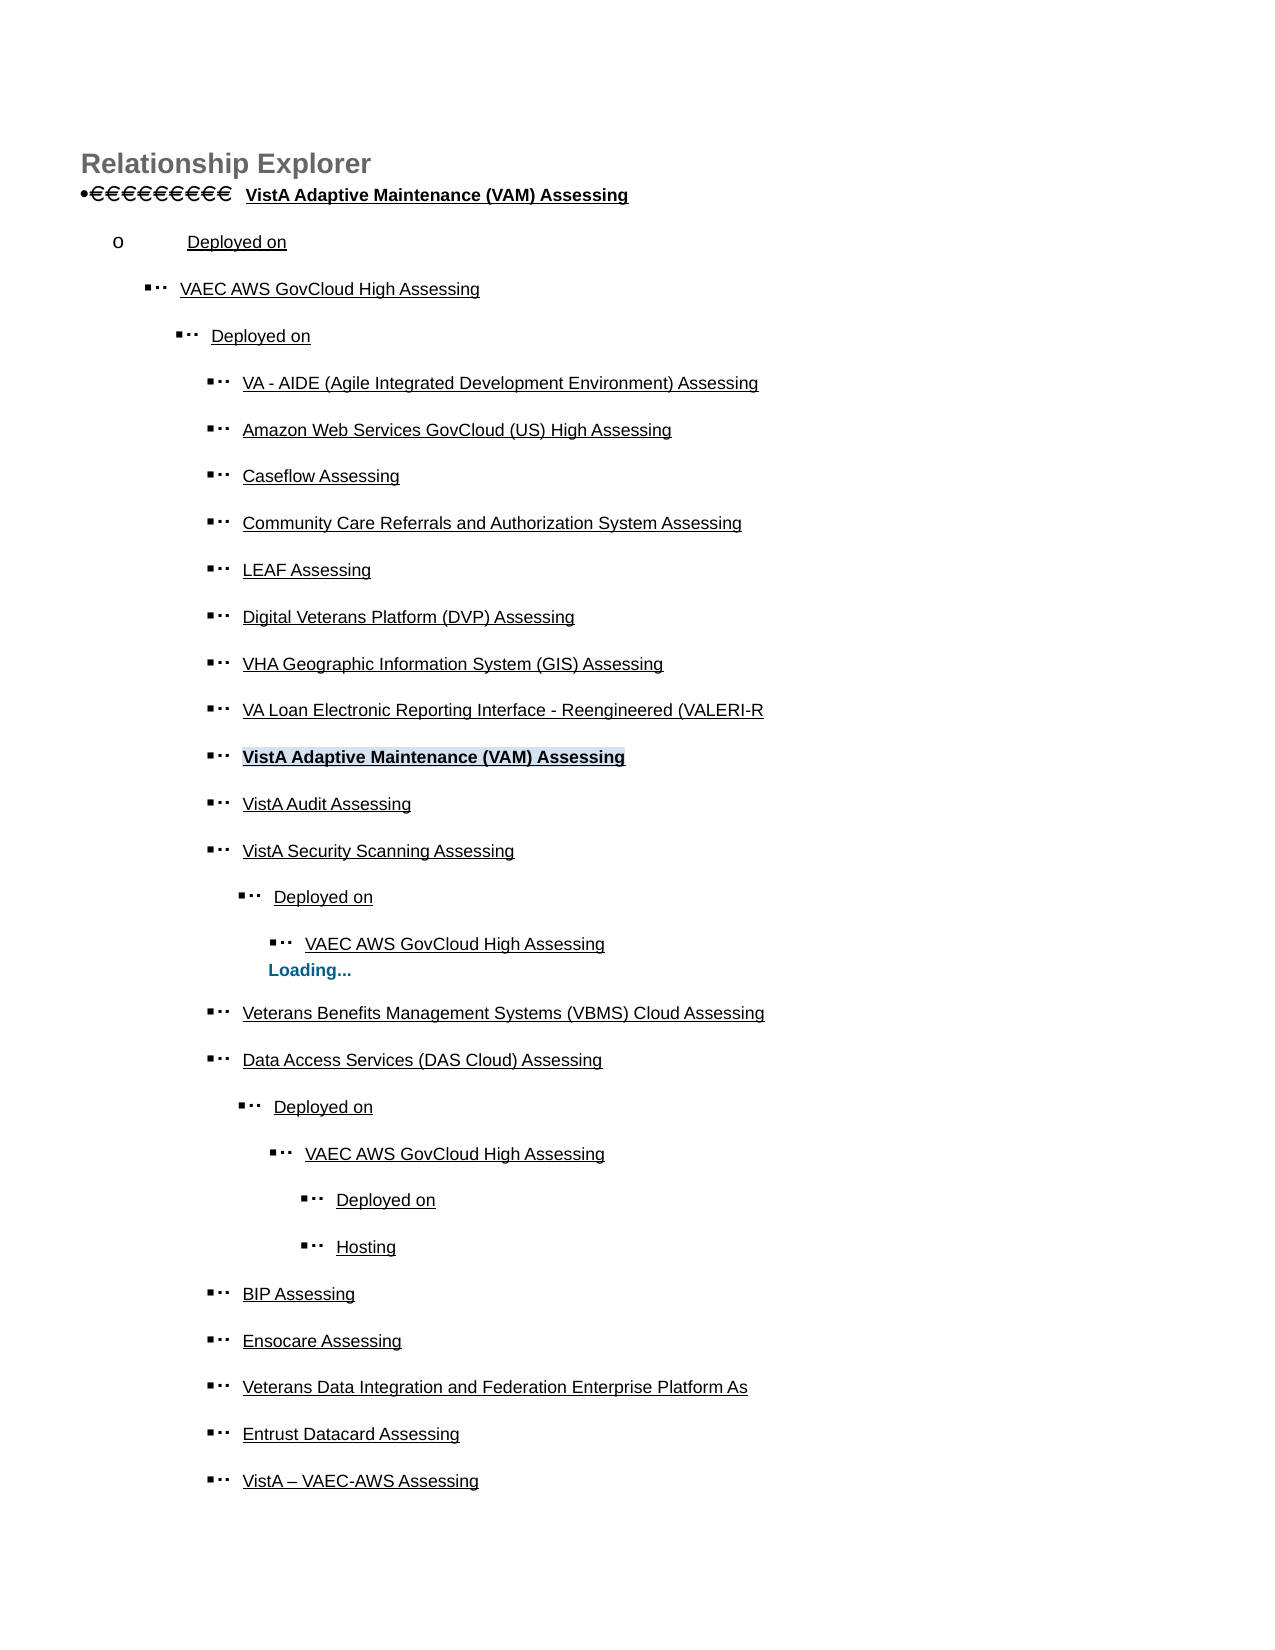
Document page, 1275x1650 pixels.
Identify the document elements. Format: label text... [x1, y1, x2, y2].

table_header [1041, 147, 1062, 179]
text § VistA Audit Assessing [206, 788, 1186, 816]
text § Data Access Services (DAS Cloud) Assessing [206, 1044, 1186, 1072]
text § VistA – VAEC-AWS Assessing [206, 1465, 1186, 1493]
text § Caseflow Assessing [206, 461, 1186, 488]
text o Deployed on [112, 226, 1186, 254]
text § Deployed on [237, 1091, 1186, 1119]
text § Amazon Web Services GovCloud (US) High Assessing [206, 414, 1186, 442]
text § Deployed on [237, 881, 1186, 909]
text § VAEC AWS GovCloud High Assessing Loading... [268, 928, 1186, 980]
text § BIP Assessing [206, 1278, 1186, 1306]
table_header Relationship Explorer [81, 147, 1041, 179]
text § VHA Geographic Information System (GIS) Assessing [206, 648, 1186, 676]
text § VA - AIDE (Agile Integrated Development Environment) Assessing [206, 367, 1186, 395]
text § Digital Veterans Platform (DVP) Assessing [206, 601, 1186, 629]
text § VAEC AWS GovCloud High Assessing [268, 1138, 1186, 1166]
text § Ensocare Assessing [206, 1325, 1186, 1353]
text § Entrust Datacard Assessing [206, 1418, 1186, 1446]
text § Hosting [299, 1231, 1186, 1259]
text § Veterans Data Integration and Federation Enterprise Platform As [206, 1371, 1186, 1399]
text § Community Care Referrals and Authorization System Assessing [206, 507, 1186, 535]
text § VAEC AWS GovCloud High Assessing [143, 273, 1186, 301]
text § LEAF Assessing [206, 554, 1186, 582]
text § VistA Security Scanning Assessing [206, 835, 1186, 863]
text § Veterans Benefits Management Systems (VBMS) Cloud Assessing [206, 997, 1186, 1025]
text § Deployed on [299, 1184, 1186, 1212]
text § VistA Adaptive Maintenance (VAM) Assessing [206, 741, 1186, 769]
text § Deployed on [174, 320, 1186, 348]
text § VA Loan Electronic Reporting Interface - Reengineered (VALERI-R [206, 694, 1186, 722]
text · VistA Adaptive Maintenance (VAM) Assessing [81, 179, 1186, 207]
